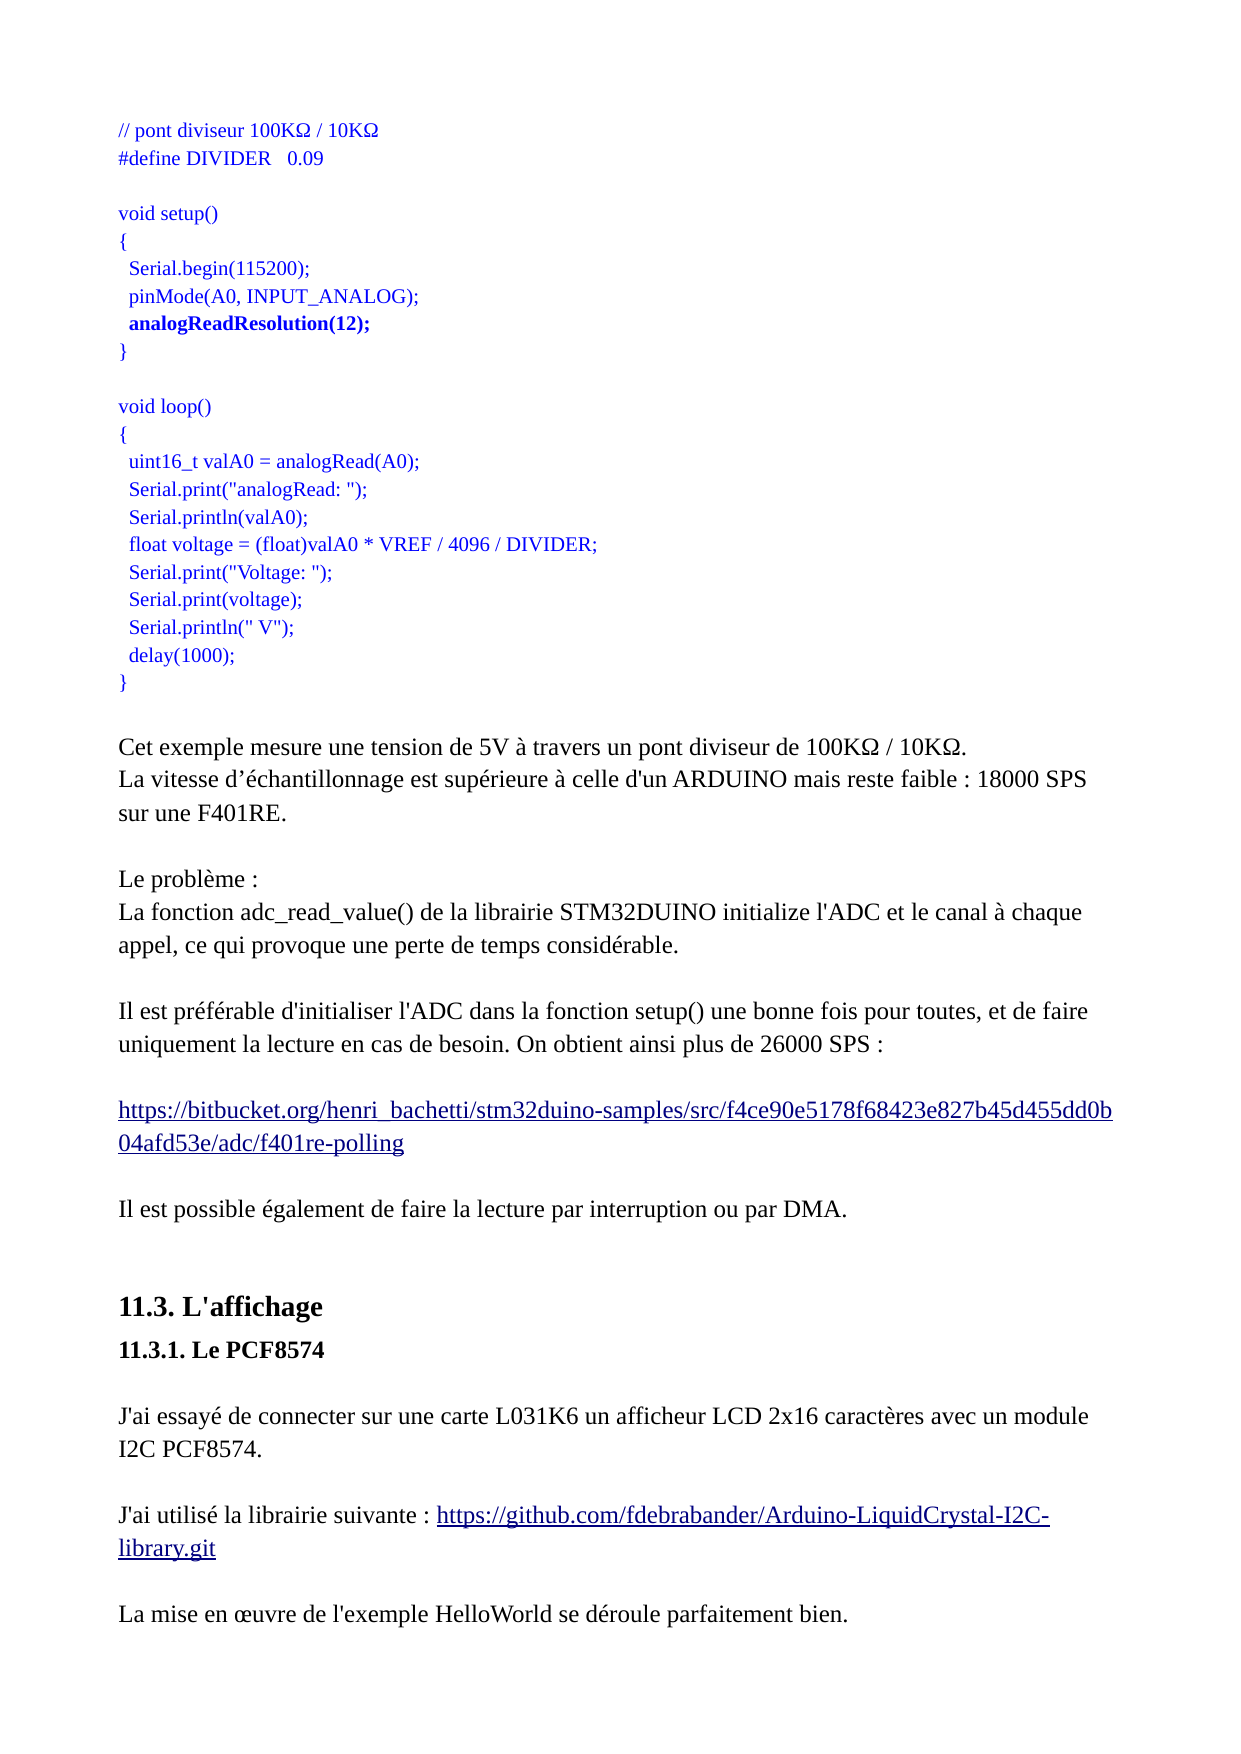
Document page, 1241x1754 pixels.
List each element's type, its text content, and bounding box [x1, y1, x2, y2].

text 11.3.1. Le PCF8574 J'ai essayé de connecter sur une carte L031K6 un afficheur LCD 2x16 caractères avec un module I2C PCF8574. J'ai utilisé la librairie suivante : https://github.com/fdebrabander/Arduino-LiquidCrystal-I2C-library.git La mise en œuvre de l'exemple HelloWorld se déroule parfaitement bien. [118, 1335, 1122, 1628]
text // pont diviseur 100KΩ / 10KΩ #define DIVIDER 0.09 void setup() { Serial.begin(115200); pinMode(A0, INPUT_ANALOG); analogReadResolution(12); } void loop() { uint16_t valA0 = analogRead(A0); Serial.print("analogRead: "); Serial.println(valA0); float voltage = (float)valA0 * VREF / 4096 / DIVIDER; Serial.print("Voltage: "); Serial.print(voltage); Serial.println(" V"); delay(1000); } Cet exemple mesure une tension de 5V à travers un pont diviseur de 100KΩ / 10KΩ. La vitesse d’échantillonnage est supérieure à celle d'un ARDUINO mais reste faible : 18000 SPS sur une F401RE. Le problème : La fonction adc_read_value() de la librairie STM32DUINO initialize l'ADC et le canal à chaque appel, ce qui provoque une perte de temps considérable. Il est préférable d'initialiser l'ADC dans la fonction setup() une bonne fois pour toutes, et de faire uniquement la lecture en cas de besoin. On obtient ainsi plus de 26000 SPS : https://bitbucket.org/henri_bachetti/stm32duino-samples/src/f4ce90e5178f68423e827b45d455dd0b04afd53e/adc/f401re-polling Il est possible également de faire la lecture par interruption ou par DMA. [118, 118, 1122, 1256]
subtitle 11.3. L'affichage [118, 1289, 1122, 1323]
